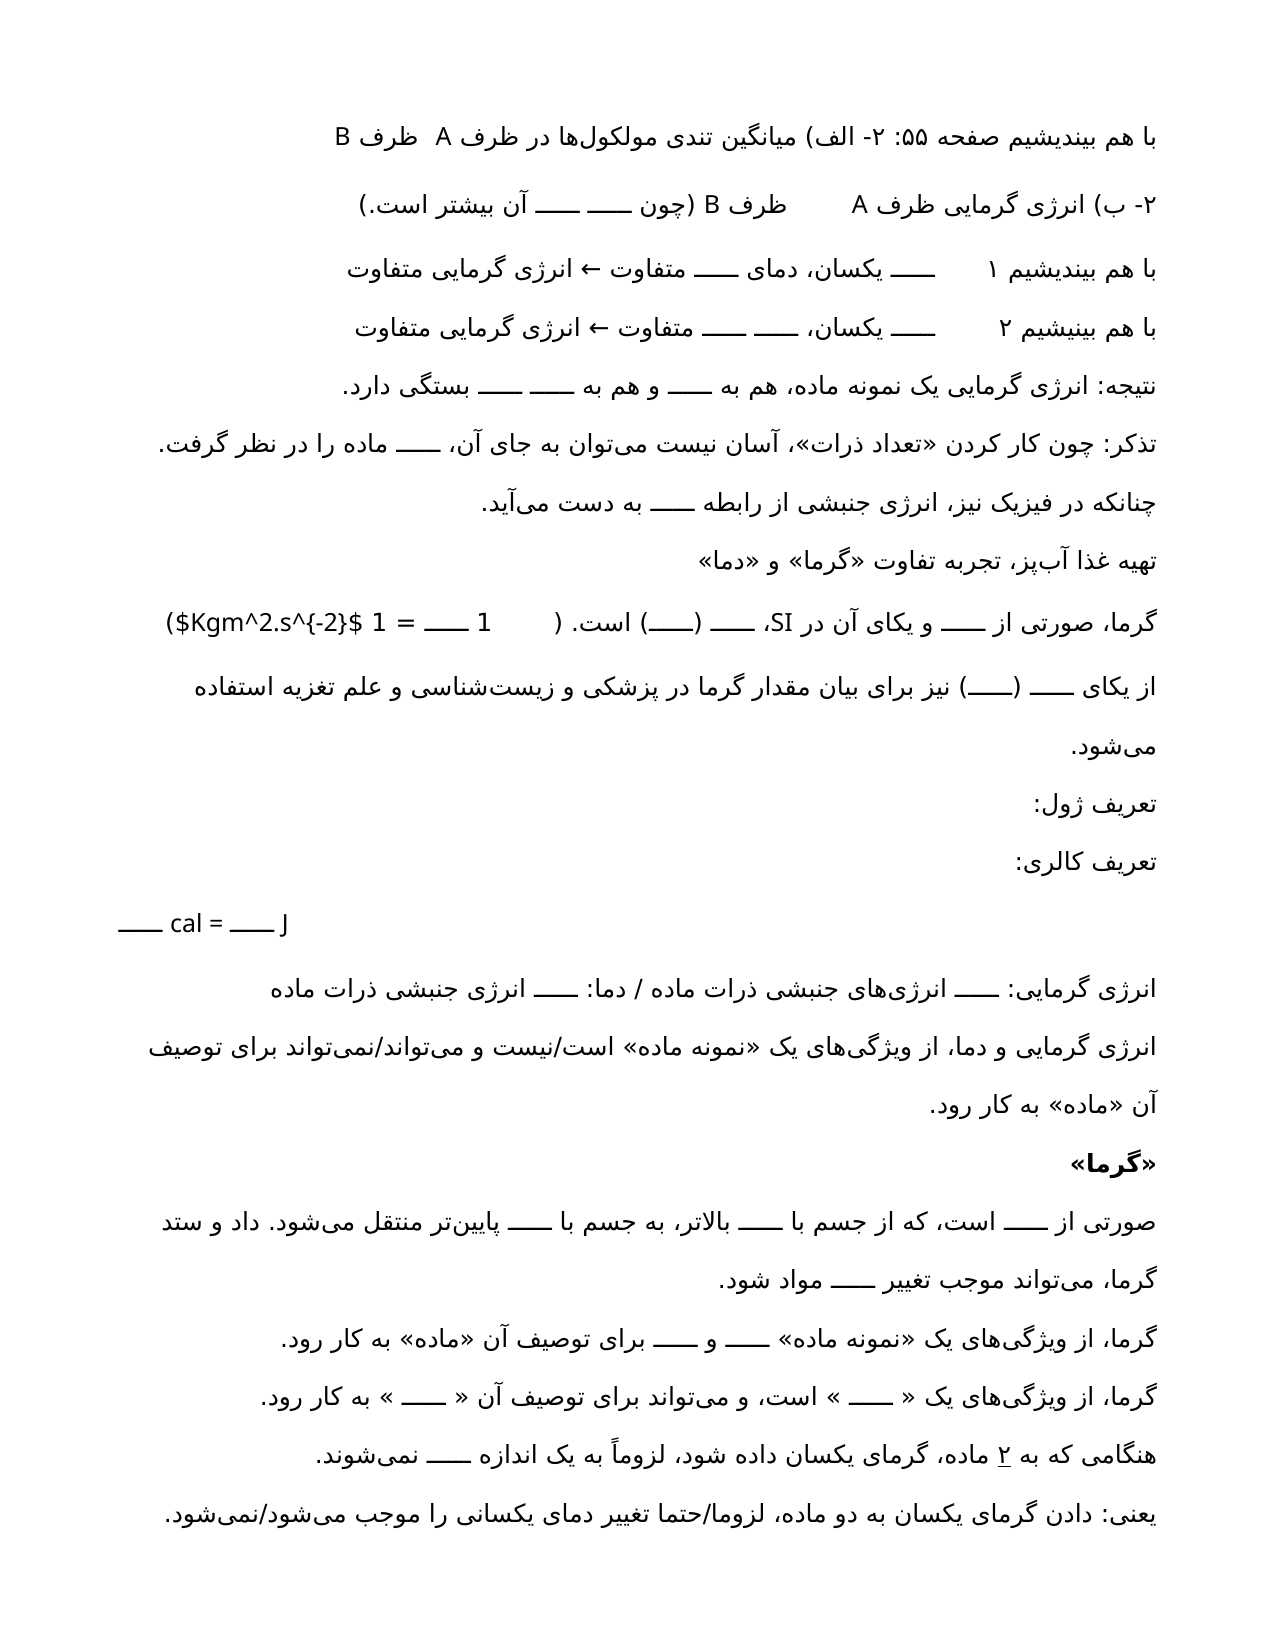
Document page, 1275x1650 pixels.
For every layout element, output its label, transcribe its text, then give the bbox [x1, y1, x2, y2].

text گرما، از ویژگی‌های یک « ــــــ » است، و می‌تواند برای توصیف آن « ــــــ » به کار رود. [118, 1382, 1157, 1411]
text با هم بیندیشیم ۱ ــــــ یکسان، دمای ــــــ متفاوت ← انرژی گرمایی متفاوت [118, 254, 1157, 283]
text هنگامی که به ۲ ماده، گرمای یکسان داده شود، لزوماً به یک اندازه ــــــ نمی‌شوند. [118, 1441, 1157, 1470]
text انرژی گرمایی: ــــــ انرژی‌های جنبشی ذرات ماده / دما: ــــــ انرژی جنبشی ذرات ماده [118, 974, 1157, 1003]
text ــــــ cal = ــــــ J [118, 906, 1157, 940]
text تهیه غذا آب‌پز، تجربه تفاوت «گرما» و «دما» [118, 546, 1157, 575]
text یعنی: دادن گرمای یکسان به دو ماده، لزوما/حتما تغییر دمای یکسانی را موجب می‌شود/نمی‌شود. [118, 1499, 1157, 1528]
text «گرما» [118, 1149, 1157, 1178]
text ۲- ب) انرژی گرمایی ظرف A ظرف B (چون ــــــ ــــــ آن بیشتر است.) [118, 186, 1157, 220]
text نتیجه: انرژی گرمایی یک نمونه ماده، هم به ــــــ و هم به ــــــ ــــــ بستگی دارد. [118, 371, 1157, 400]
text گرما، صورتی از ــــــ و یکای آن در SI، ــــــ (ــــــ) است. ( 1 ــــــ = 1 $Kgm^2.s^{-2}$) [118, 604, 1157, 638]
text تعریف ژول: [118, 789, 1157, 818]
text گرما، از ویژگی‌های یک «نمونه ماده» ــــــ و ــــــ برای توصیف آن «ماده» به کار رود. [118, 1324, 1157, 1353]
text با هم بینیشیم ۲ ــــــ یکسان، ــــــ ــــــ متفاوت ← انرژی گرمایی متفاوت [118, 313, 1157, 342]
text از یکای ــــــ (ــــــ) نیز برای بیان مقدار گرما در پزشکی و زیست‌شناسی و علم تغزیه استفاده می‌شود. [118, 672, 1157, 760]
text تذکر: چون کار کردن «تعداد ذرات»، آسان نیست می‌توان به جای آن، ــــــ ماده را در نظر گرفت. چنانکه در فیزیک نیز، انرژی جنبشی از رابطه ــــــ به دست می‌آید. [118, 429, 1157, 517]
text صورتی از ــــــ است، که از جسم با ــــــ بالاتر، به جسم با ــــــ پایین‌تر منتقل می‌شود. داد و ستد گرما، می‌‌تواند موجب تغییر ــــــ مواد شود. [118, 1207, 1157, 1295]
text با هم بیندیشیم صفحه ۵۵: ۲- الف) میانگین تندی مولکول‌ها در ظرف A ظرف B [118, 118, 1157, 152]
text تعریف کالری: [118, 847, 1157, 877]
text انرژی گرمایی و دما، از ویژگی‌های یک «نمونه ماده» است/نیست و می‌تواند/نمی‌تواند برای توصیف آن «ماده» به کار رود. [118, 1032, 1157, 1120]
